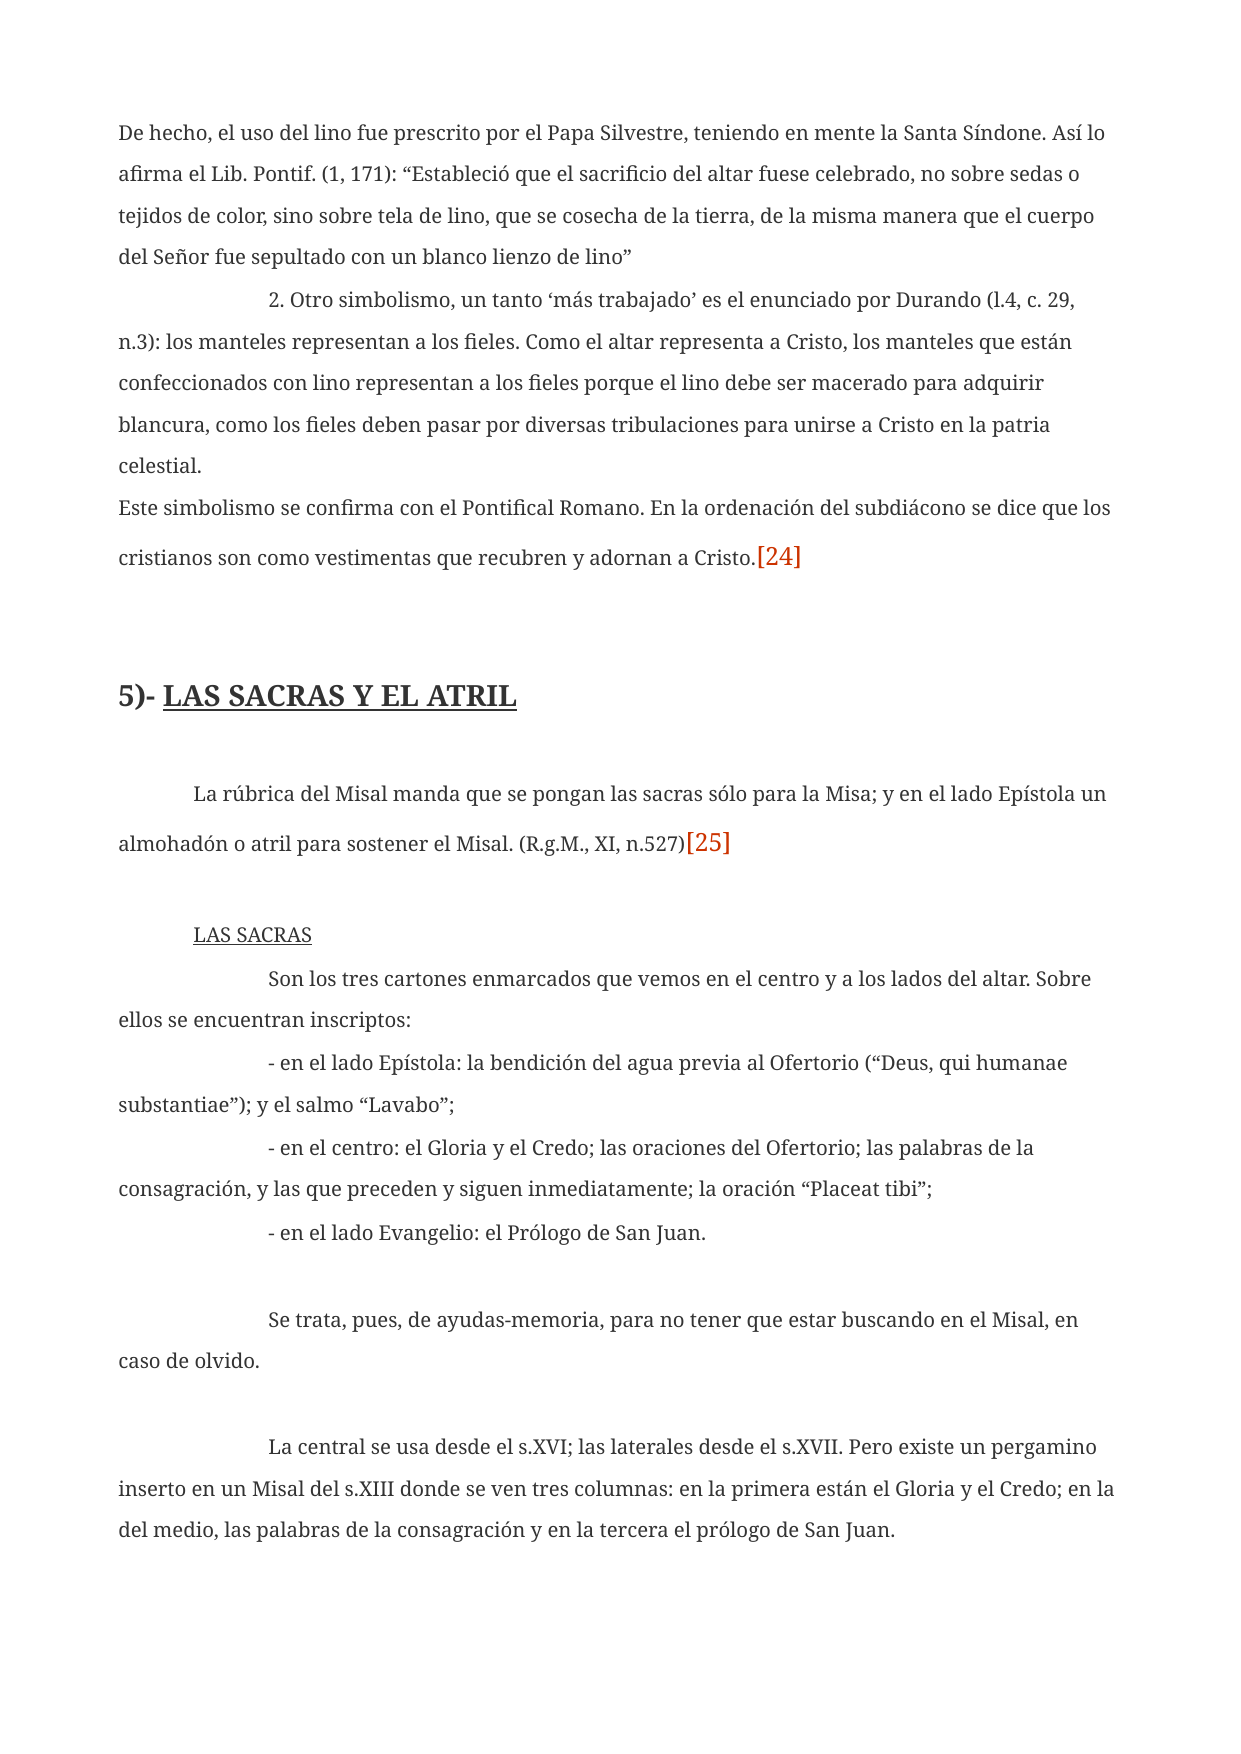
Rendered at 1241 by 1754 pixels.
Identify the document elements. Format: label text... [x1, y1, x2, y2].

text Este simbolismo se confirma con el Pontifical Romano. En la ordenación del subdiácono se dice que los cristianos son como vestimentas que recubren y adornan a Cristo.[24] [118, 494, 1122, 572]
text Son los tres cartones enmarcados que vemos en el centro y a los lados del altar. Sobre ellos se encuentran inscriptos: [118, 963, 1122, 1033]
text 5)- LAS SACRAS Y EL ATRIL [118, 676, 1122, 715]
text 2. Otro simbolismo, un tanto ‘más trabajado’ es el enunciado por Durando (l.4, c. 29, n.3): los manteles representan a los fieles. Como el altar representa a Cristo, los manteles que están confeccionados con lino representan a los fieles porque el lino debe ser macerado para adquirir blancura, como los fieles deben pasar por diversas tribulaciones para unirse a Cristo en la patria celestial. [118, 284, 1122, 480]
text De hecho, el uso del lino fue prescrito por el Papa Silvestre, teniendo en mente la Santa Síndone. Así lo afirma el Lib. Pontif. (1, 171): “Estableció que el sacrificio del altar fuese celebrado, no sobre sedas o tejidos de color, sino sobre tela de lino, que se cosecha de la tierra, de la misma manera que el cuerpo del Señor fue sepultado con un blanco lienzo de lino” [118, 118, 1122, 271]
text - en el centro: el Gloria y el Credo; las oraciones del Ofertorio; las palabras de la consagración, y las que preceden y siguen inmediatamente; la oración “Placeat tibi”; [118, 1132, 1122, 1203]
text - en el lado Evangelio: el Prólogo de San Juan. [118, 1217, 1122, 1246]
text Se trata, pues, de ayudas-memoria, para no tener que estar buscando en el Misal, en caso de olvido. [118, 1304, 1122, 1374]
text La central se usa desde el s.XVI; las laterales desde el s.XVII. Pero existe un pergamino inserto en un Misal del s.XIII donde se ven tres columnas: en la primera están el Gloria y el Credo; en la del medio, las palabras de la consagración y en la tercera el prólogo de San Juan. [118, 1431, 1122, 1544]
text LAS SACRAS [118, 919, 1122, 948]
text La rúbrica del Misal manda que se pongan las sacras sólo para la Misa; y en el lado Epístola un almohadón o atril para sostener el Misal. (R.g.M., XI, n.527)[25] [118, 778, 1122, 859]
text - en el lado Epístola: la bendición del agua previa al Ofertorio (“Deus, qui humanae substantiae”); y el salmo “Lavabo”; [118, 1047, 1122, 1118]
